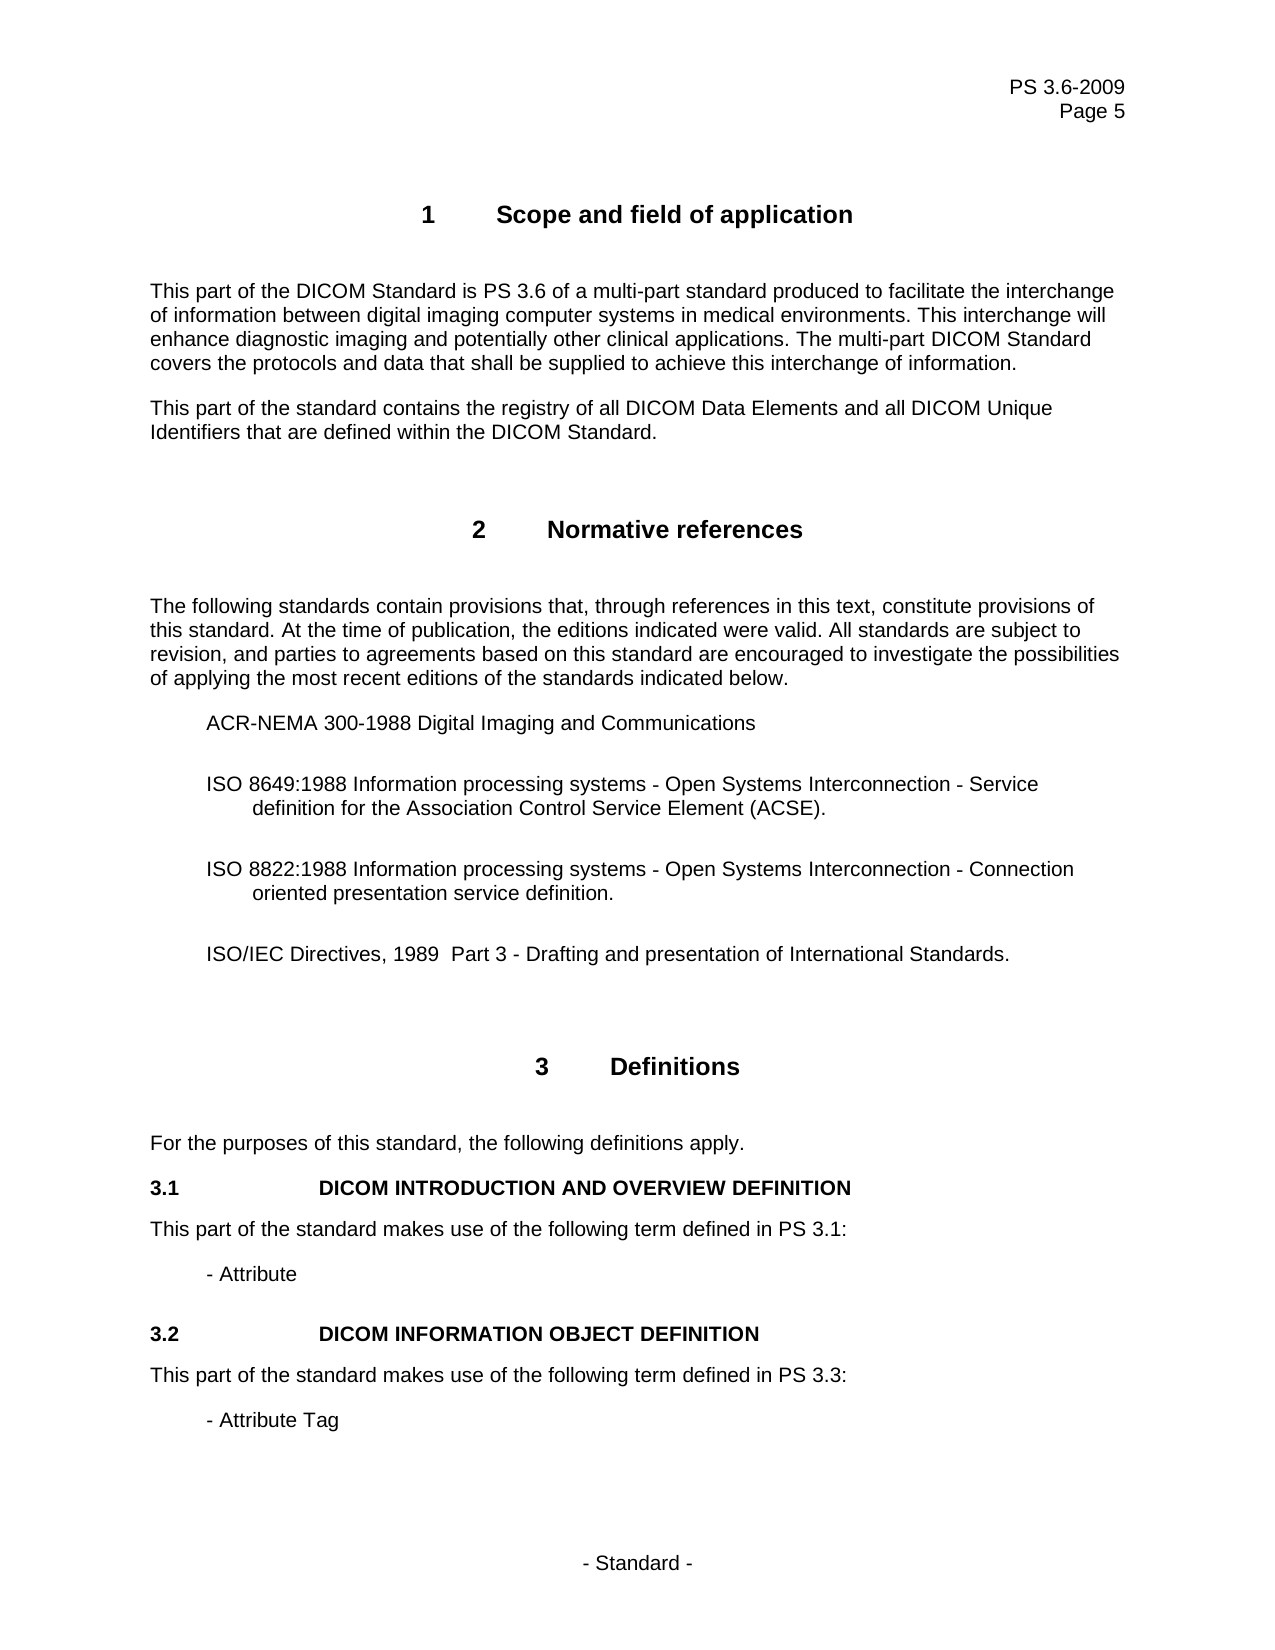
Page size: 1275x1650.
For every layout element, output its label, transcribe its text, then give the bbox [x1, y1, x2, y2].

text This part of the standard contains the registry of all DICOM Data Elements and all DICOM Unique Identifiers that are defined within the DICOM Standard. [150, 396, 1125, 444]
text This part of the standard makes use of the following term defined in PS 3.1: [150, 1217, 1125, 1241]
text ISO/IEC Directives, 1989 Part 3 - Drafting and presentation of International Standards. [206, 941, 1125, 966]
subtitle 3.1 DICOM Introduction and overview definition [150, 1176, 1125, 1200]
text The following standards contain provisions that, through references in this text, constitute provisions of this standard. At the time of publication, the editions indicated were valid. All standards are subject to revision, and parties to agreements based on this standard are encouraged to investigate the possibilities of applying the most recent editions of the standards indicated below. [150, 594, 1125, 690]
text This part of the standard makes use of the following term defined in PS 3.3: [150, 1363, 1125, 1387]
text ISO 8649:1988 Information processing systems - Open Systems Interconnection - Service definition for the Association Control Service Element (ACSE). [206, 772, 1125, 820]
subtitle 1 Scope and field of application [150, 200, 1125, 229]
text ACR-NEMA 300-1988 Digital Imaging and Communications [206, 711, 1125, 735]
subtitle 3.2 DICOM Information object definition [150, 1322, 1125, 1346]
text - Attribute [206, 1262, 1125, 1286]
text ISO 8822:1988 Information processing systems - Open Systems Interconnection - Connection oriented presentation service definition. [206, 857, 1125, 905]
subtitle 3 Definitions [150, 1052, 1125, 1081]
text This part of the DICOM Standard is PS 3.6 of a multi-part standard produced to facilitate the interchange of information between digital imaging computer systems in medical environments. This interchange will enhance diagnostic imaging and potentially other clinical applications. The multi-part DICOM Standard covers the protocols and data that shall be supplied to achieve this interchange of information. [150, 279, 1125, 375]
text For the purposes of this standard, the following definitions apply. [150, 1131, 1125, 1155]
text - Attribute Tag [206, 1408, 1125, 1432]
subtitle 2 Normative references [150, 515, 1125, 544]
